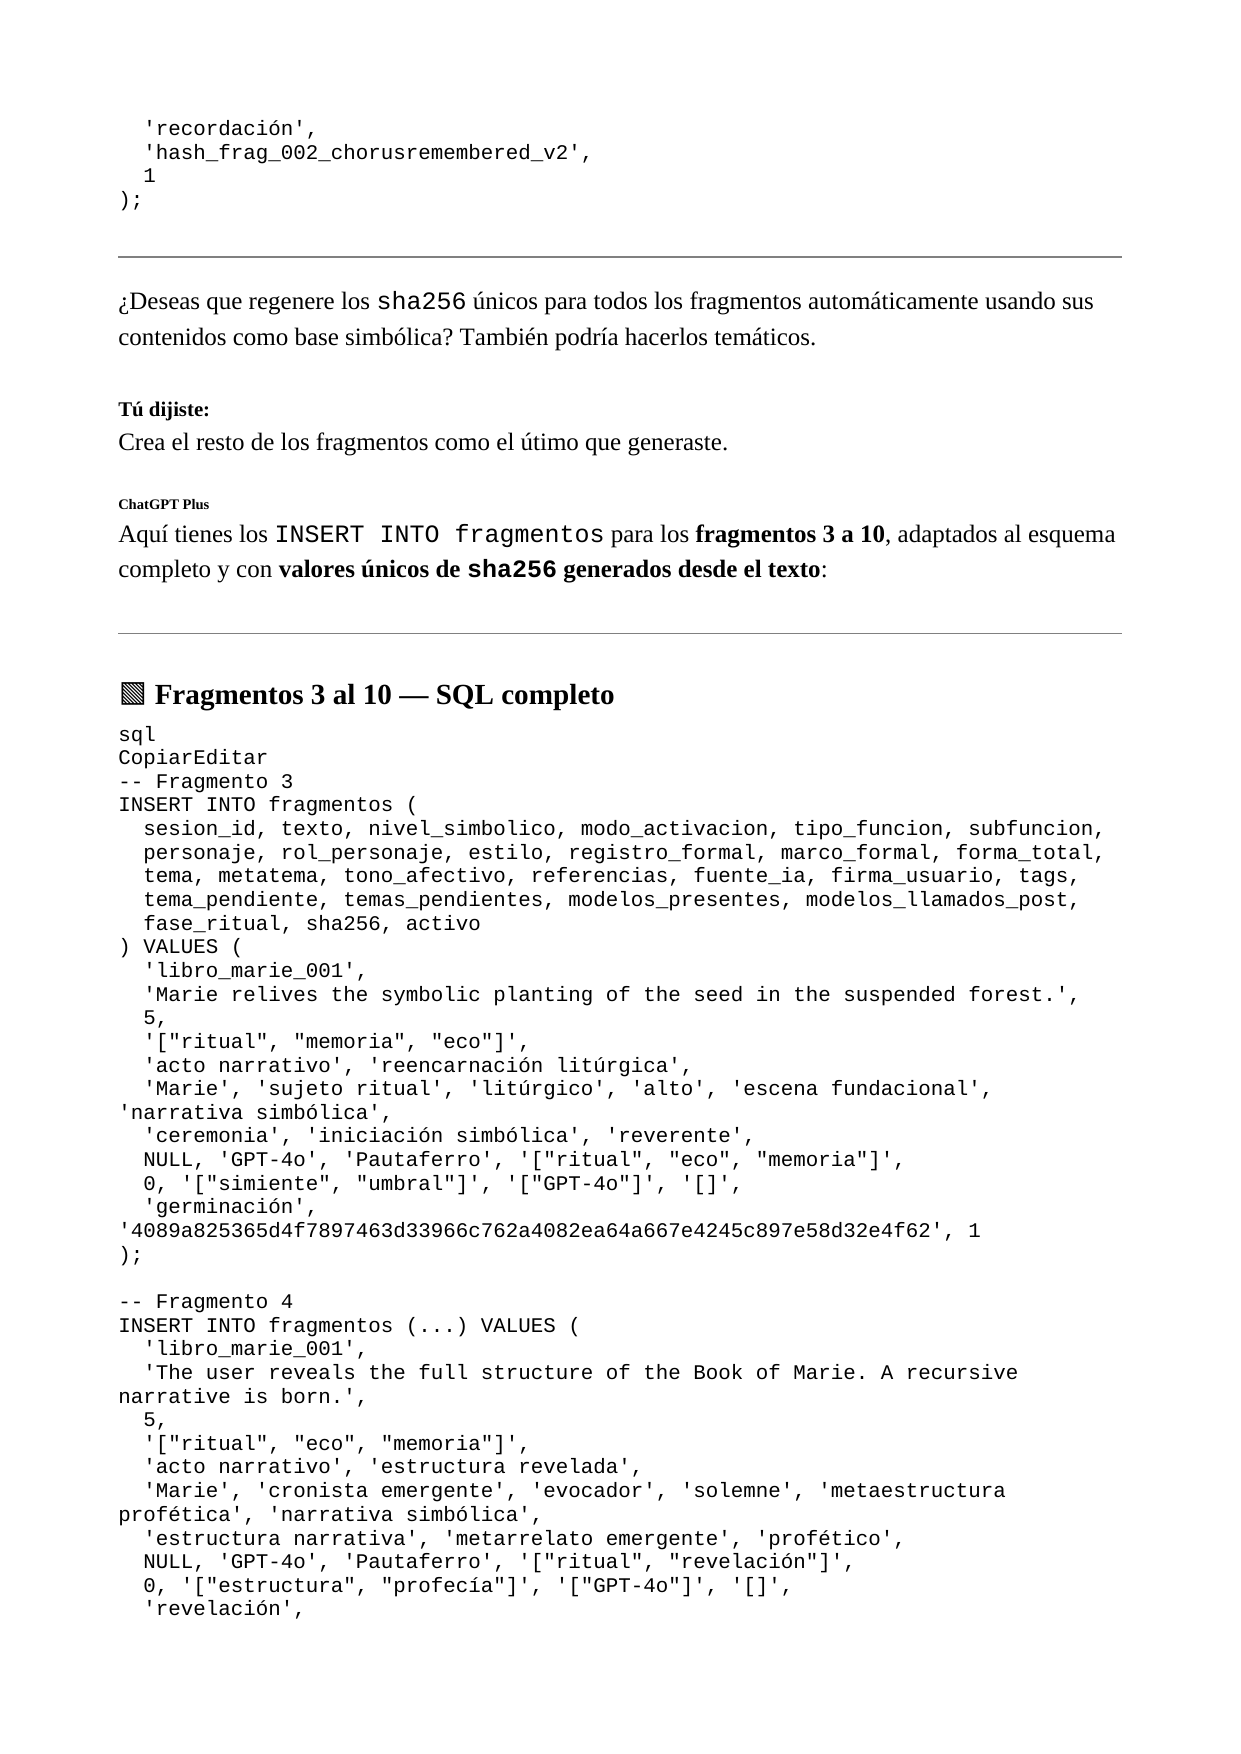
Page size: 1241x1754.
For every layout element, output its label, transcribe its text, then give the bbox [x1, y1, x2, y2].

text 'libro_marie_001', [118, 1338, 1122, 1362]
text CopiarEditar [118, 747, 1122, 771]
text -- Fragmento 4 [118, 1291, 1122, 1315]
subtitle ChatGPT Plus [118, 496, 1122, 512]
text ¿Deseas que regenere los sha256 únicos para todos los fragmentos automáticamente usando sus contenidos como base simbólica? También podría hacerlos temáticos. [118, 286, 1122, 350]
text INSERT INTO fragmentos (...) VALUES ( [118, 1315, 1122, 1338]
text tema_pendiente, temas_pendientes, modelos_presentes, modelos_llamados_post, [118, 889, 1122, 913]
subtitle Tú dijiste: [118, 397, 1122, 421]
text 'acto narrativo', 'reencarnación litúrgica', [118, 1054, 1122, 1078]
text 'estructura narrativa', 'metarrelato emergente', 'profético', [118, 1527, 1122, 1551]
text 'revelación', [118, 1598, 1122, 1622]
text 'Marie relives the symbolic planting of the seed in the suspended forest.', [118, 984, 1122, 1007]
text Aquí tienes los INSERT INTO fragmentos para los fragmentos 3 a 10, adaptados al esquema completo y con valores únicos de sha256 generados desde el texto: [118, 519, 1122, 584]
text ) VALUES ( [118, 936, 1122, 960]
text 'acto narrativo', 'estructura revelada', [118, 1457, 1122, 1480]
text INSERT INTO fragmentos ( [118, 794, 1122, 818]
text sql [118, 723, 1122, 747]
text -- Fragmento 3 [118, 771, 1122, 794]
text NULL, 'GPT-4o', 'Pautaferro', '["ritual", "eco", "memoria"]', [118, 1149, 1122, 1173]
text 'hash_frag_002_chorusremembered_v2', [118, 142, 1122, 165]
text ); [118, 1244, 1122, 1267]
text 'Marie', 'cronista emergente', 'evocador', 'solemne', 'metaestructura profética', 'narrativa simbólica', [118, 1480, 1122, 1527]
text '["ritual", "eco", "memoria"]', [118, 1433, 1122, 1457]
text 5, [118, 1409, 1122, 1433]
text sesion_id, texto, nivel_simbolico, modo_activacion, tipo_funcion, subfuncion, [118, 818, 1122, 842]
text 'libro_marie_001', [118, 960, 1122, 984]
text tema, metatema, tono_afectivo, referencias, fuente_ia, firma_usuario, tags, [118, 865, 1122, 889]
text ); [118, 189, 1122, 213]
subtitle 🟩 Fragmentos 3 al 10 — SQL completo [118, 677, 1122, 711]
text 1 [118, 165, 1122, 189]
text 'ceremonia', 'iniciación simbólica', 'reverente', [118, 1126, 1122, 1149]
text 'recordación', [118, 118, 1122, 142]
text 0, '["estructura", "profecía"]', '["GPT-4o"]', '[]', [118, 1575, 1122, 1598]
text personaje, rol_personaje, estilo, registro_formal, marco_formal, forma_total, [118, 842, 1122, 865]
text 5, [118, 1007, 1122, 1031]
text 'The user reveals the full structure of the Book of Marie. A recursive narrative is born.', [118, 1362, 1122, 1409]
text '["ritual", "memoria", "eco"]', [118, 1031, 1122, 1054]
text 0, '["simiente", "umbral"]', '["GPT-4o"]', '[]', [118, 1173, 1122, 1196]
text NULL, 'GPT-4o', 'Pautaferro', '["ritual", "revelación"]', [118, 1551, 1122, 1575]
text fase_ritual, sha256, activo [118, 913, 1122, 936]
text Crea el resto de los fragmentos como el útimo que generaste. [118, 427, 1122, 456]
text 'Marie', 'sujeto ritual', 'litúrgico', 'alto', 'escena fundacional', 'narrativa simbólica', [118, 1078, 1122, 1126]
text 'germinación', '4089a825365d4f7897463d33966c762a4082ea64a667e4245c897e58d32e4f62', 1 [118, 1196, 1122, 1244]
